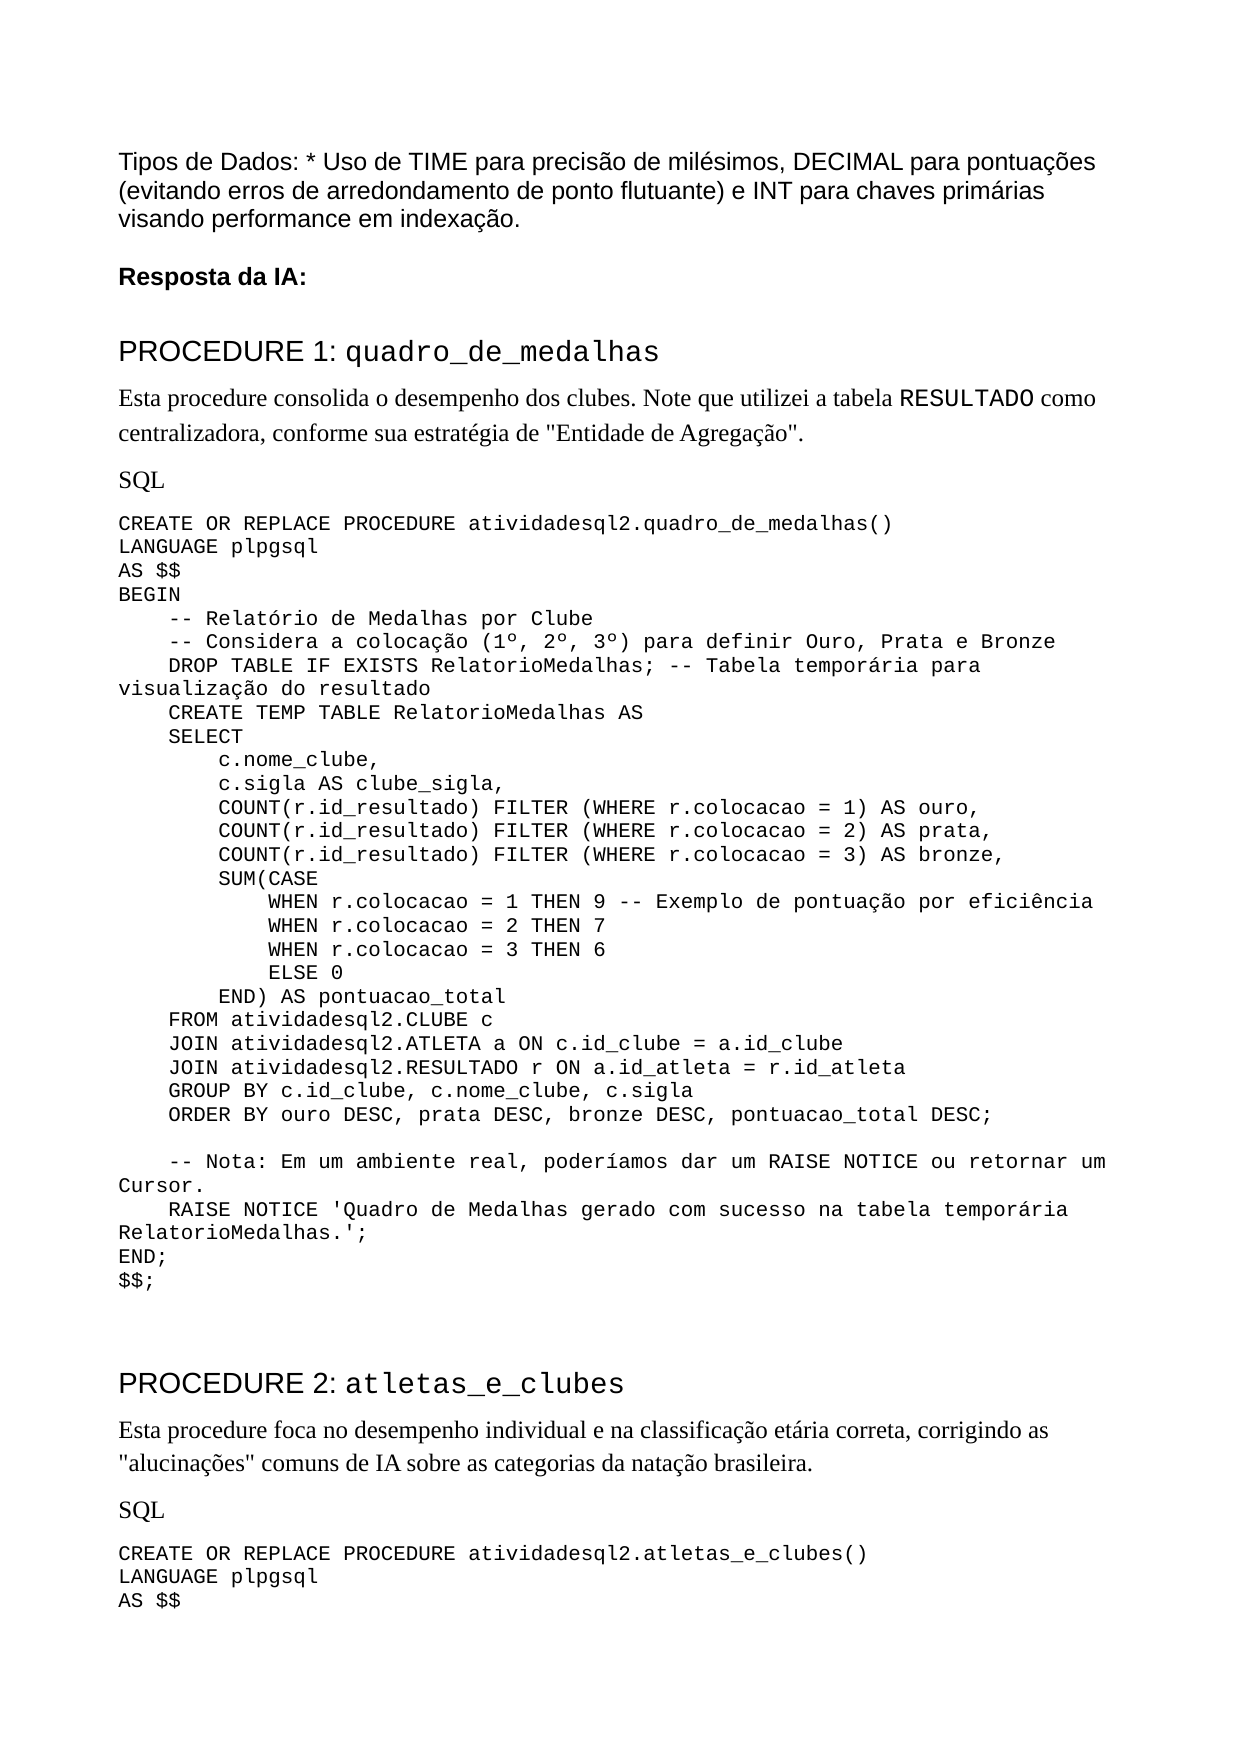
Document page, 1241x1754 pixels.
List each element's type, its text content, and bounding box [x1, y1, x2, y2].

text c.nome_clube, [118, 749, 1122, 773]
text LANGUAGE plpgsql [118, 537, 1122, 560]
text c.sigla AS clube_sigla, [118, 773, 1122, 797]
text $$; [118, 1269, 1122, 1293]
text CREATE OR REPLACE PROCEDURE atividadesql2.atletas_e_clubes() [118, 1543, 1122, 1567]
text -- Relatório de Medalhas por Clube [118, 607, 1122, 631]
text -- Nota: Em um ambiente real, poderíamos dar um RAISE NOTICE ou retornar um Cursor. [118, 1151, 1122, 1199]
text GROUP BY c.id_clube, c.nome_clube, c.sigla [118, 1080, 1122, 1104]
text END) AS pontuacao_total [118, 986, 1122, 1009]
text SUM(CASE [118, 868, 1122, 891]
text WHEN r.colocacao = 2 THEN 7 [118, 915, 1122, 938]
text DROP TABLE IF EXISTS RelatorioMedalhas; -- Tabela temporária para visualização do resultado [118, 655, 1122, 702]
text SELECT [118, 726, 1122, 749]
text Tipos de Dados: * Uso de TIME para precisão de milésimos, DECIMAL para pontuações (evitando erros de arredondamento de ponto flutuante) e INT para chaves primárias visando performance em indexação. [118, 147, 1122, 233]
text SQL [118, 465, 1122, 494]
text RAISE NOTICE 'Quadro de Medalhas gerado com sucesso na tabela temporária RelatorioMedalhas.'; [118, 1199, 1122, 1246]
text CREATE TEMP TABLE RelatorioMedalhas AS [118, 702, 1122, 726]
subtitle PROCEDURE 2: atletas_e_clubes [118, 1366, 1122, 1402]
text ORDER BY ouro DESC, prata DESC, bronze DESC, pontuacao_total DESC; [118, 1104, 1122, 1128]
text -- Considera a colocação (1º, 2º, 3º) para definir Ouro, Prata e Bronze [118, 631, 1122, 655]
text Esta procedure foca no desempenho individual e na classificação etária correta, corrigindo as "alucinações" comuns de IA sobre as categorias da natação brasileira. [118, 1415, 1122, 1476]
text Esta procedure consolida o desempenho dos clubes. Note que utilizei a tabela RESULTADO como centralizadora, conforme sua estratégia de "Entidade de Agregação". [118, 383, 1122, 446]
text JOIN atividadesql2.ATLETA a ON c.id_clube = a.id_clube [118, 1033, 1122, 1057]
text BEGIN [118, 584, 1122, 607]
text SQL [118, 1495, 1122, 1524]
text JOIN atividadesql2.RESULTADO r ON a.id_atleta = r.id_atleta [118, 1057, 1122, 1080]
text WHEN r.colocacao = 3 THEN 6 [118, 938, 1122, 962]
text AS $$ [118, 560, 1122, 584]
text COUNT(r.id_resultado) FILTER (WHERE r.colocacao = 1) AS ouro, [118, 797, 1122, 820]
text CREATE OR REPLACE PROCEDURE atividadesql2.quadro_de_medalhas() [118, 513, 1122, 537]
text Resposta da IA: [118, 262, 1122, 291]
text COUNT(r.id_resultado) FILTER (WHERE r.colocacao = 2) AS prata, [118, 820, 1122, 844]
text FROM atividadesql2.CLUBE c [118, 1009, 1122, 1033]
subtitle PROCEDURE 1: quadro_de_medalhas [118, 334, 1122, 370]
text COUNT(r.id_resultado) FILTER (WHERE r.colocacao = 3) AS bronze, [118, 844, 1122, 868]
text WHEN r.colocacao = 1 THEN 9 -- Exemplo de pontuação por eficiência [118, 891, 1122, 915]
text END; [118, 1246, 1122, 1269]
text LANGUAGE plpgsql [118, 1567, 1122, 1590]
text ELSE 0 [118, 962, 1122, 986]
text AS $$ [118, 1590, 1122, 1614]
